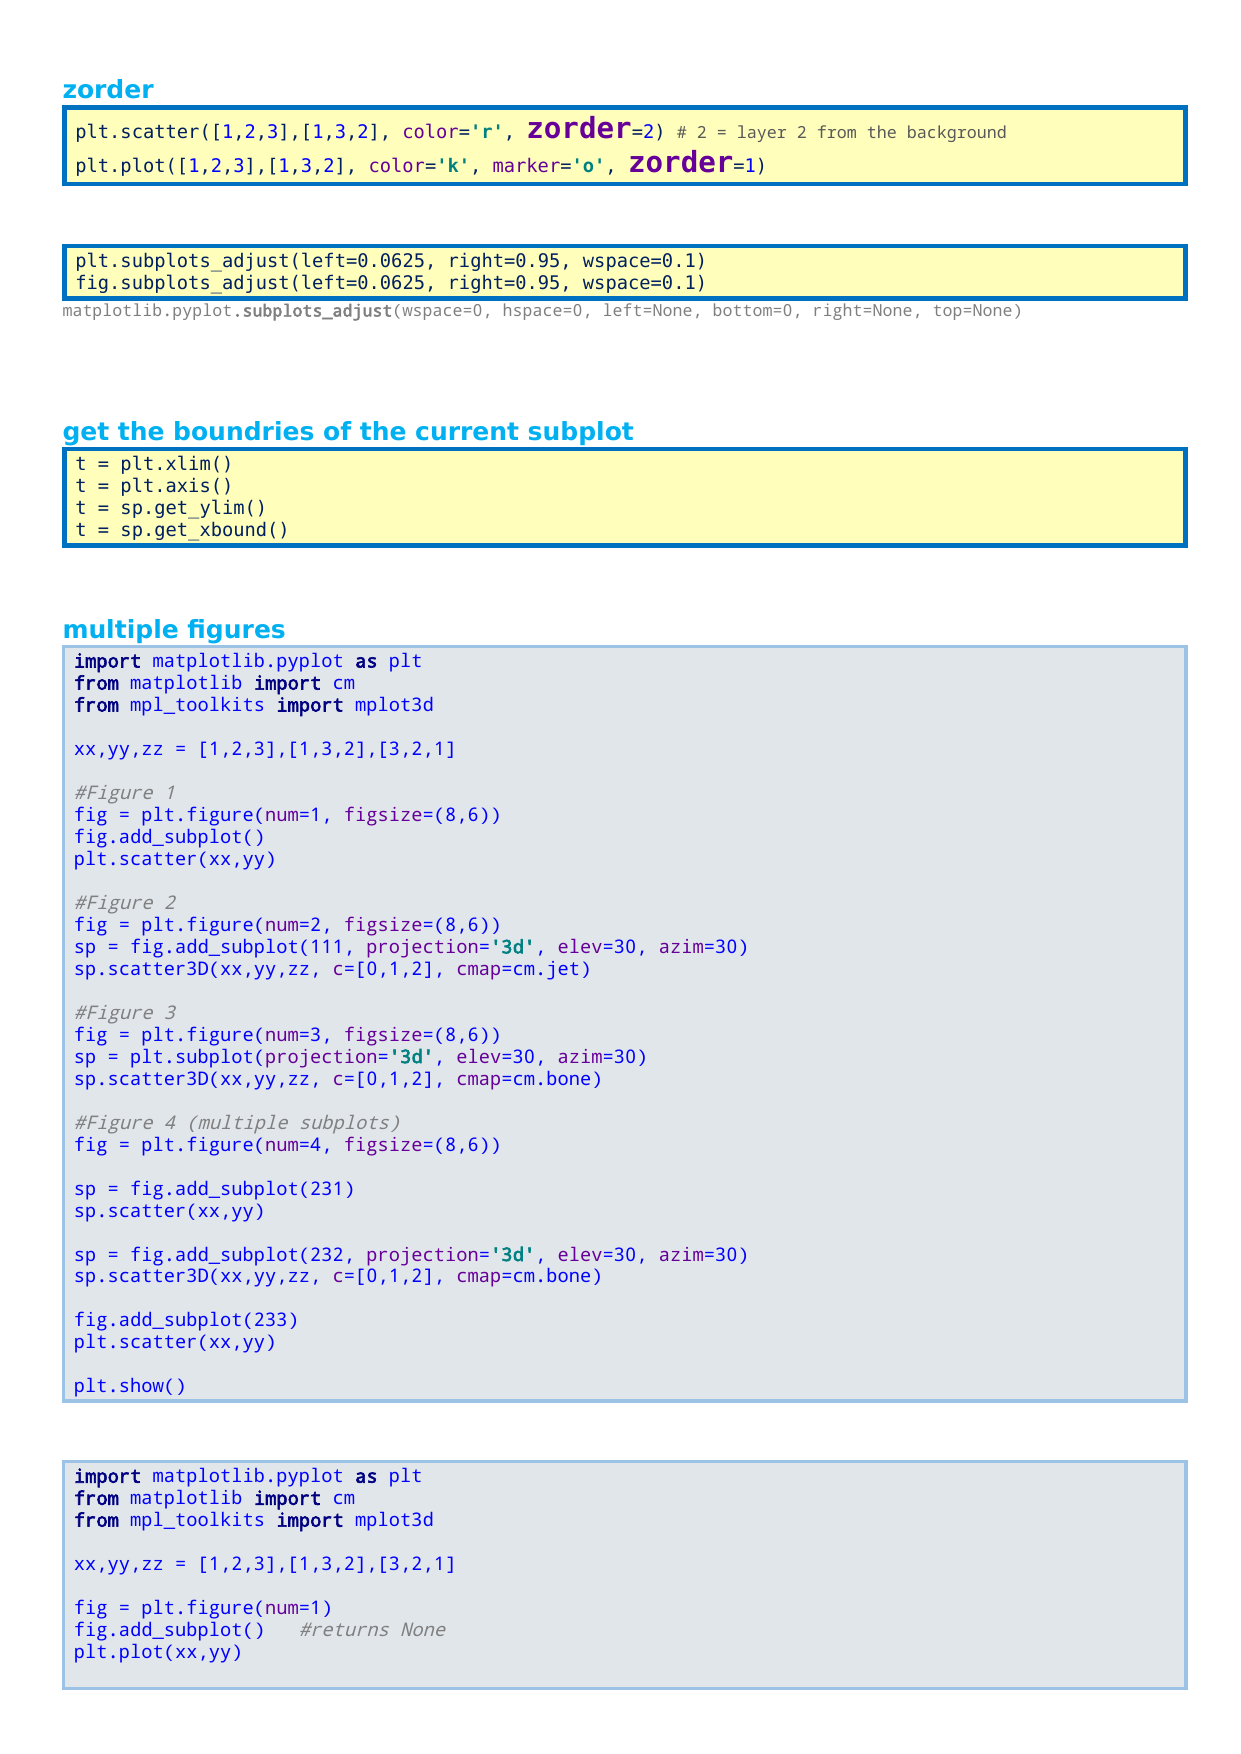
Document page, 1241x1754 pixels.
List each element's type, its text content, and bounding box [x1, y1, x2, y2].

text t = sp.get_xbound() [67, 512, 1183, 543]
title zorder [62, 76, 1188, 105]
text matplotlib.pyplot.subplots_adjust(wspace=0, hspace=0, left=None, bottom=0, right=None, top=None) [62, 301, 1188, 321]
text plt.scatter([1,2,3],[1,3,2], color='r', zorder=2) # 2 = layer 2 from the background plt.plot([1,2,3],[1,3,2], color='k', marker='o', zorder=1) [67, 110, 1183, 182]
text fig.subplots_adjust(left=0.0625, right=0.95, wspace=0.1) [67, 266, 1183, 296]
text plt.subplots_adjust(left=0.0625, right=0.95, wspace=0.1) [67, 248, 1183, 266]
text import matplotlib.pyplot as plt from matplotlib import cm from mpl_toolkits import mplot3d xx,yy,zz = [1,2,3],[1,3,2],[3,2,1] #Figure 1 fig = plt.figure(num=1, figsize=(8,6)) fig.add_subplot() plt.scatter(xx,yy) #Figure 2 fig = plt.figure(num=2, figsize=(8,6)) sp = fig.add_subplot(111, projection='3d', elev=30, azim=30) sp.scatter3D(xx,yy,zz, c=[0,1,2], cmap=cm.jet) #Figure 3 fig = plt.figure(num=3, figsize=(8,6)) sp = plt.subplot(projection='3d', elev=30, azim=30) sp.scatter3D(xx,yy,zz, c=[0,1,2], cmap=cm.bone) #Figure 4 (multiple subplots) fig = plt.figure(num=4, figsize=(8,6)) sp = fig.add_subplot(231) sp.scatter(xx,yy) sp = fig.add_subplot(232, projection='3d', elev=30, azim=30) sp.scatter3D(xx,yy,zz, c=[0,1,2], cmap=cm.bone) fig.add_subplot(233) plt.scatter(xx,yy) plt.show() [65, 648, 1184, 1399]
text t = plt.xlim() [67, 451, 1183, 468]
text t = plt.axis() [67, 468, 1183, 490]
text import matplotlib.pyplot as plt from matplotlib import cm from mpl_toolkits import mplot3d xx,yy,zz = [1,2,3],[1,3,2],[3,2,1] fig = plt.figure(num=1) fig.add_subplot() #returns None plt.plot(xx,yy) [65, 1463, 1184, 1687]
title multiple figures [62, 616, 1188, 645]
text t = sp.get_ylim() [67, 490, 1183, 512]
title get the boundries of the current subplot [62, 417, 1188, 447]
